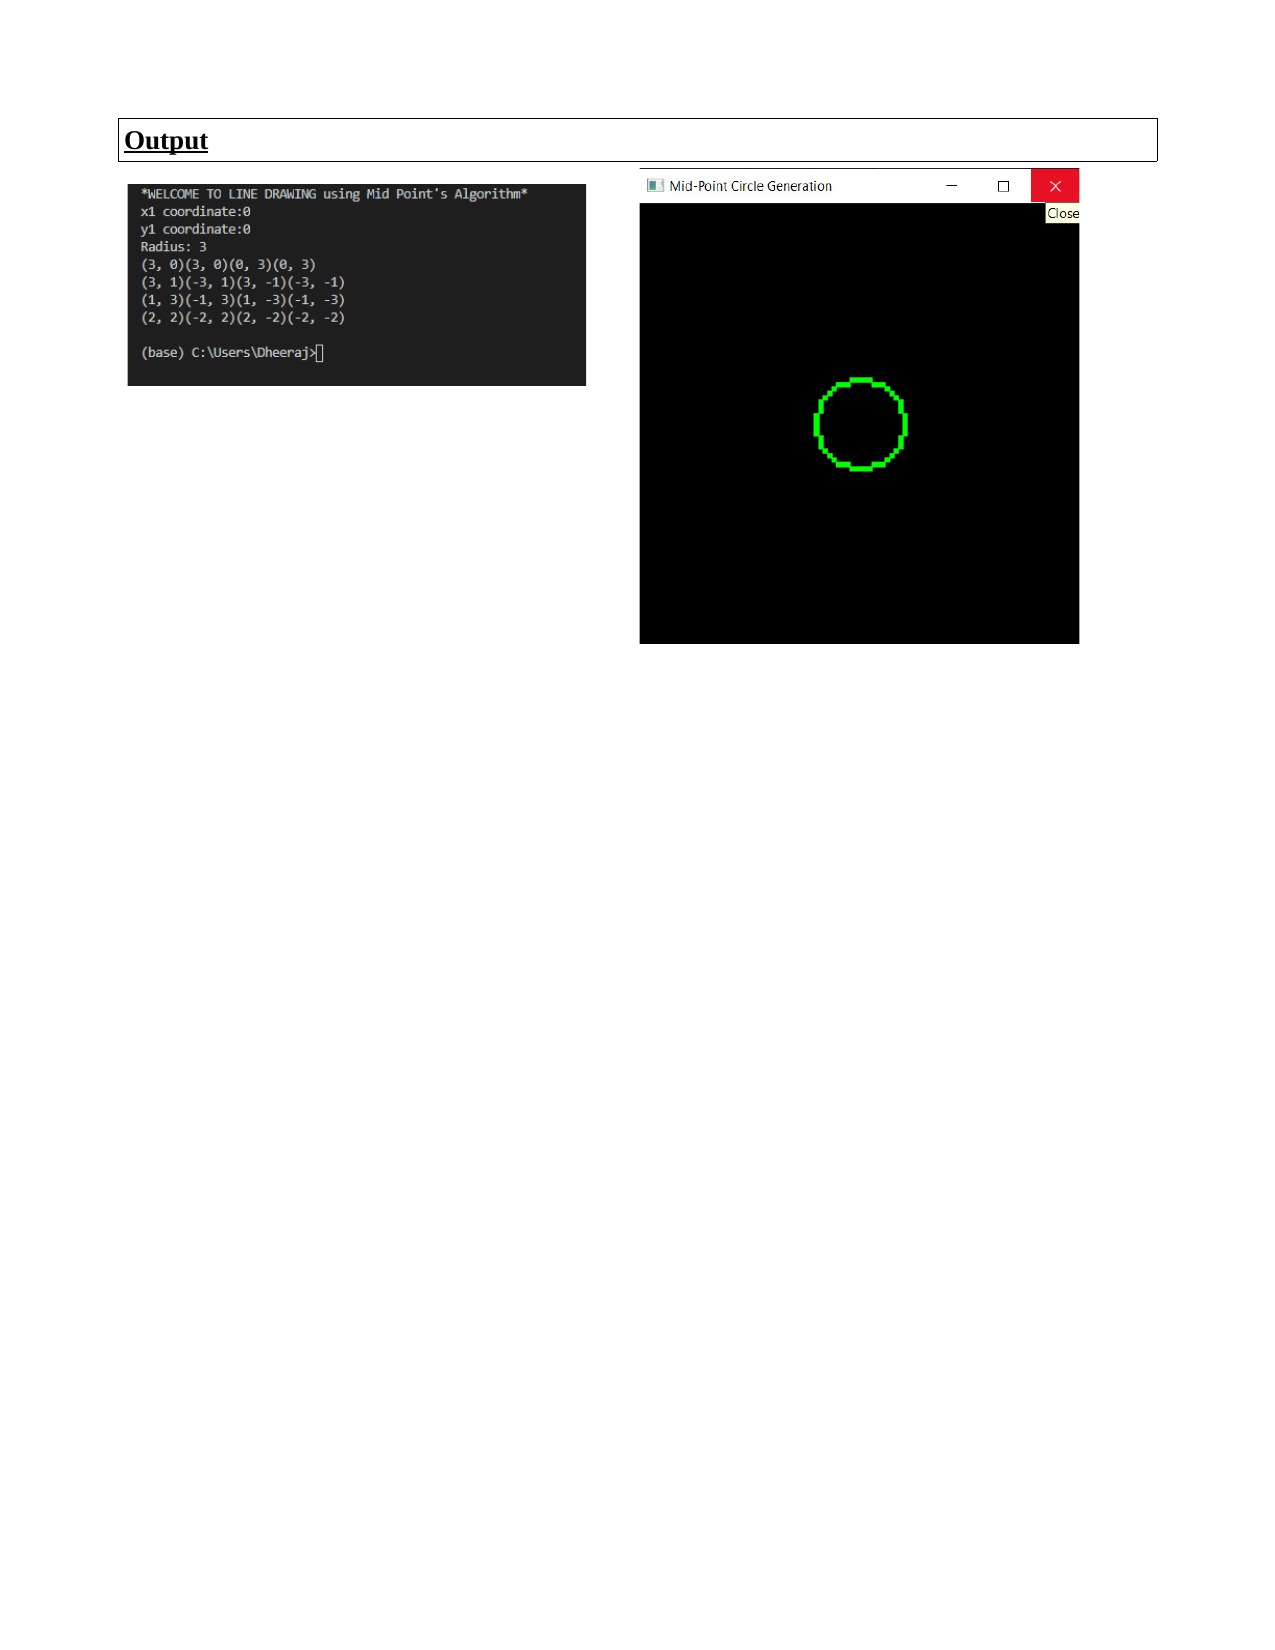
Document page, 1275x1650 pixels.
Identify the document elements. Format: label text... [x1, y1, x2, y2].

picture [639, 168, 1080, 644]
picture [127, 184, 587, 386]
table_cell Output [119, 119, 1157, 161]
